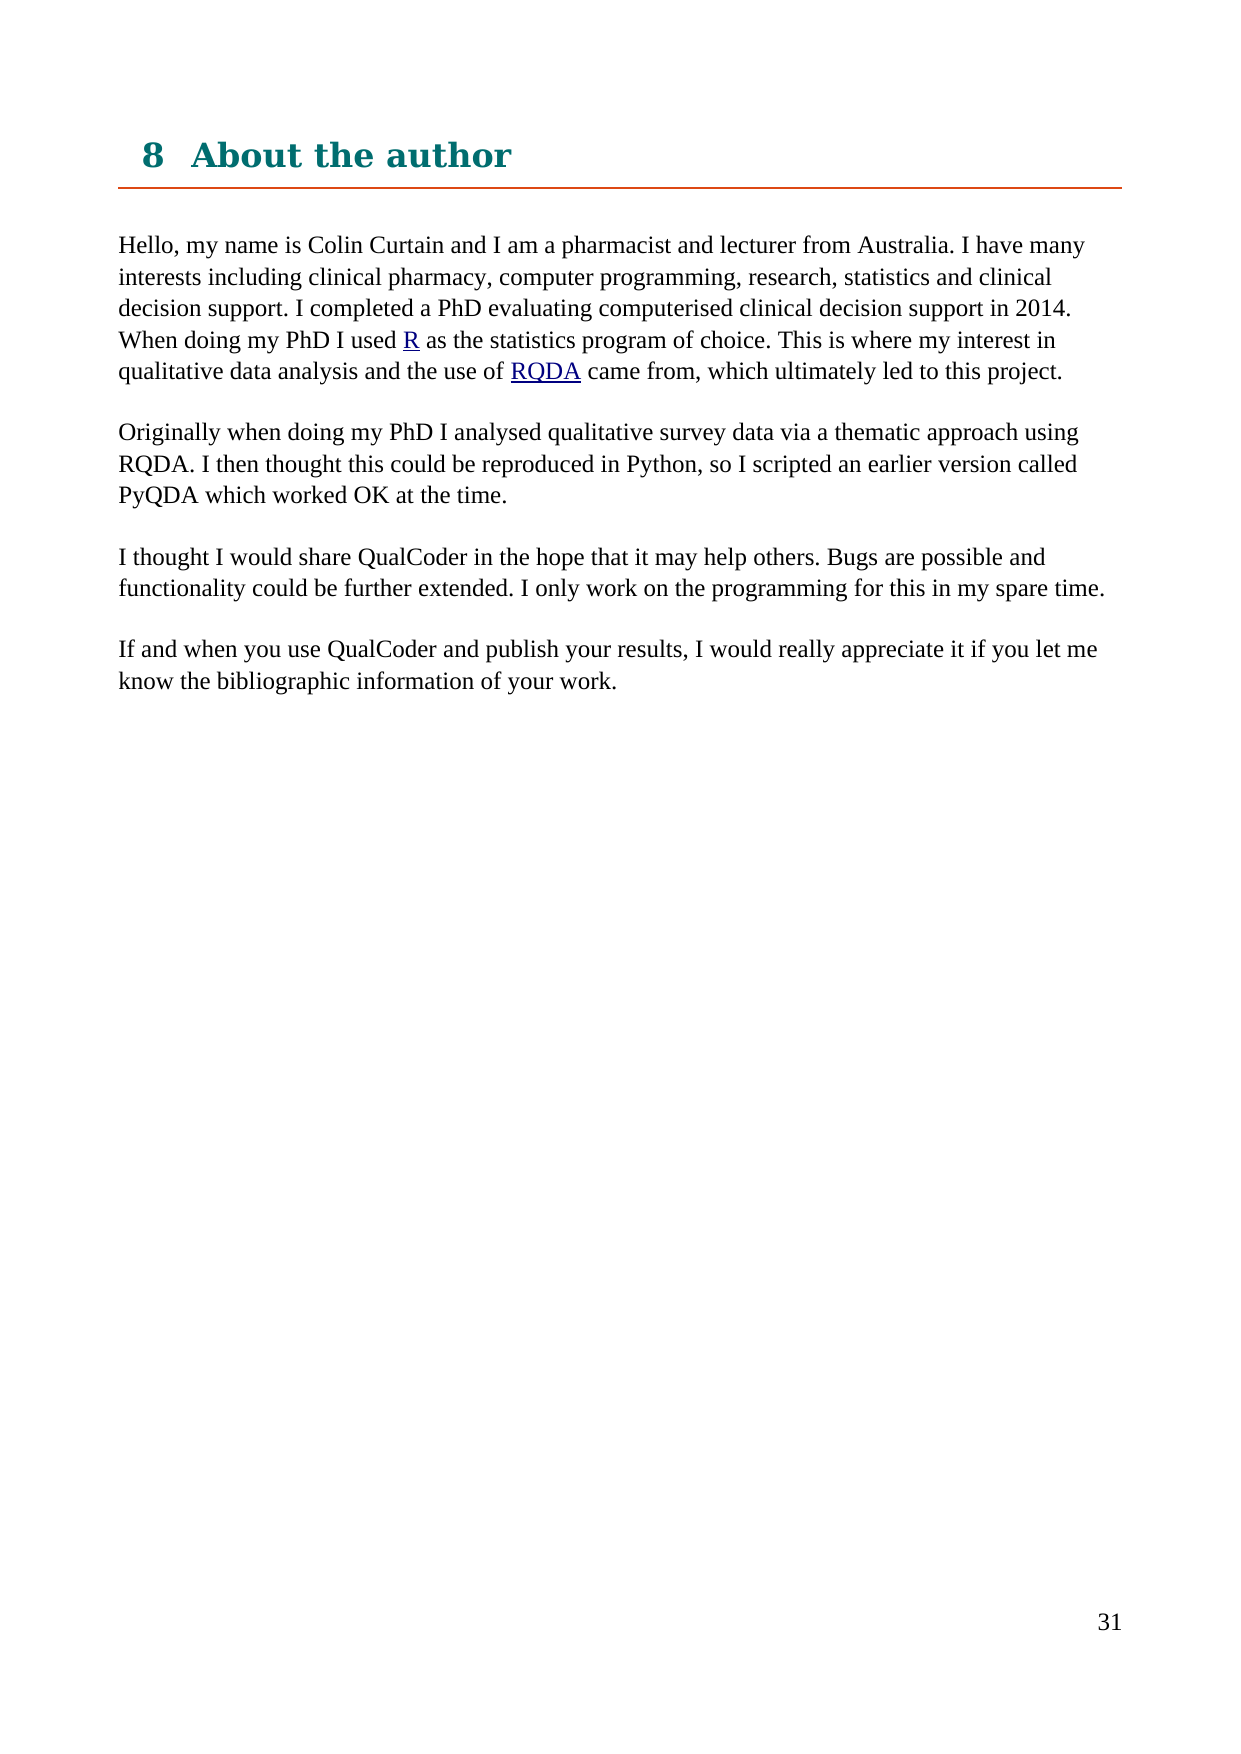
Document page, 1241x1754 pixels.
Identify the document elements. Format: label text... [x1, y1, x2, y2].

text Hello, my name is Colin Curtain and I am a pharmacist and lecturer from Australia. I have many interests including clinical pharmacy, computer programming, research, statistics and clinical decision support. I completed a PhD evaluating computerised clinical decision support in 2014. When doing my PhD I used R as the statistics program of choice. This is where my interest in qualitative data analysis and the use of RQDA came from, which ultimately led to this project. [118, 230, 1122, 385]
subtitle About the author [118, 124, 1122, 187]
text I thought I would share QualCoder in the hope that it may help others. Bugs are possible and functionality could be further extended. I only work on the programming for this in my spare time. [118, 542, 1122, 602]
text If and when you use QualCoder and publish your results, I would really appreciate it if you let me know the bibliographic information of your work. [118, 634, 1122, 694]
text Originally when doing my PhD I analysed qualitative survey data via a thematic approach using RQDA. I then thought this could be reproduced in Python, so I scripted an earlier version called PyQDA which worked OK at the time. [118, 417, 1122, 509]
